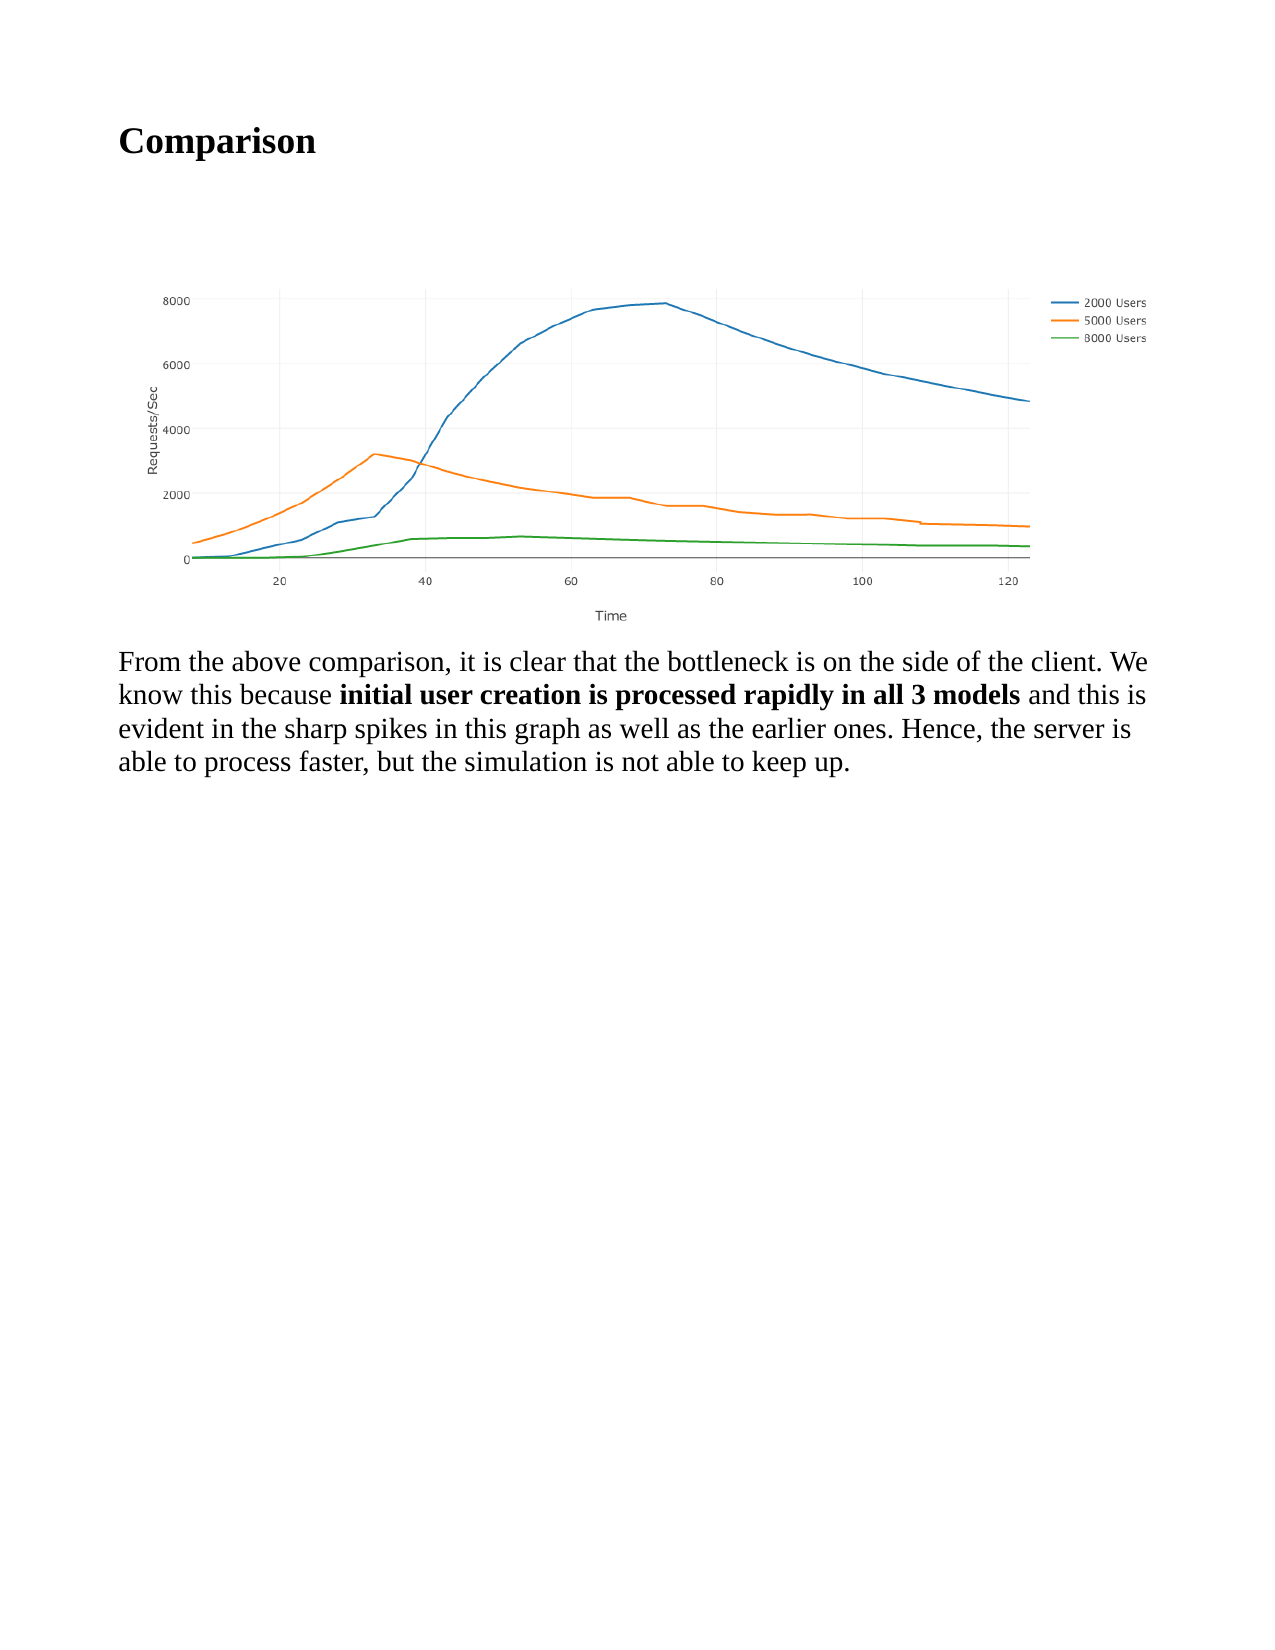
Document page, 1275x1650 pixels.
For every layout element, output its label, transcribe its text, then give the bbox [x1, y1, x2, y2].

text From the above comparison, it is clear that the bottleneck is on the side of the client. We know this because initial user creation is processed rapidly in all 3 models and this is evident in the sharp spikes in this graph as well as the earlier ones. Hence, the server is able to process faster, but the simulation is not able to keep up. [118, 644, 1157, 778]
text Comparison [118, 118, 1157, 161]
